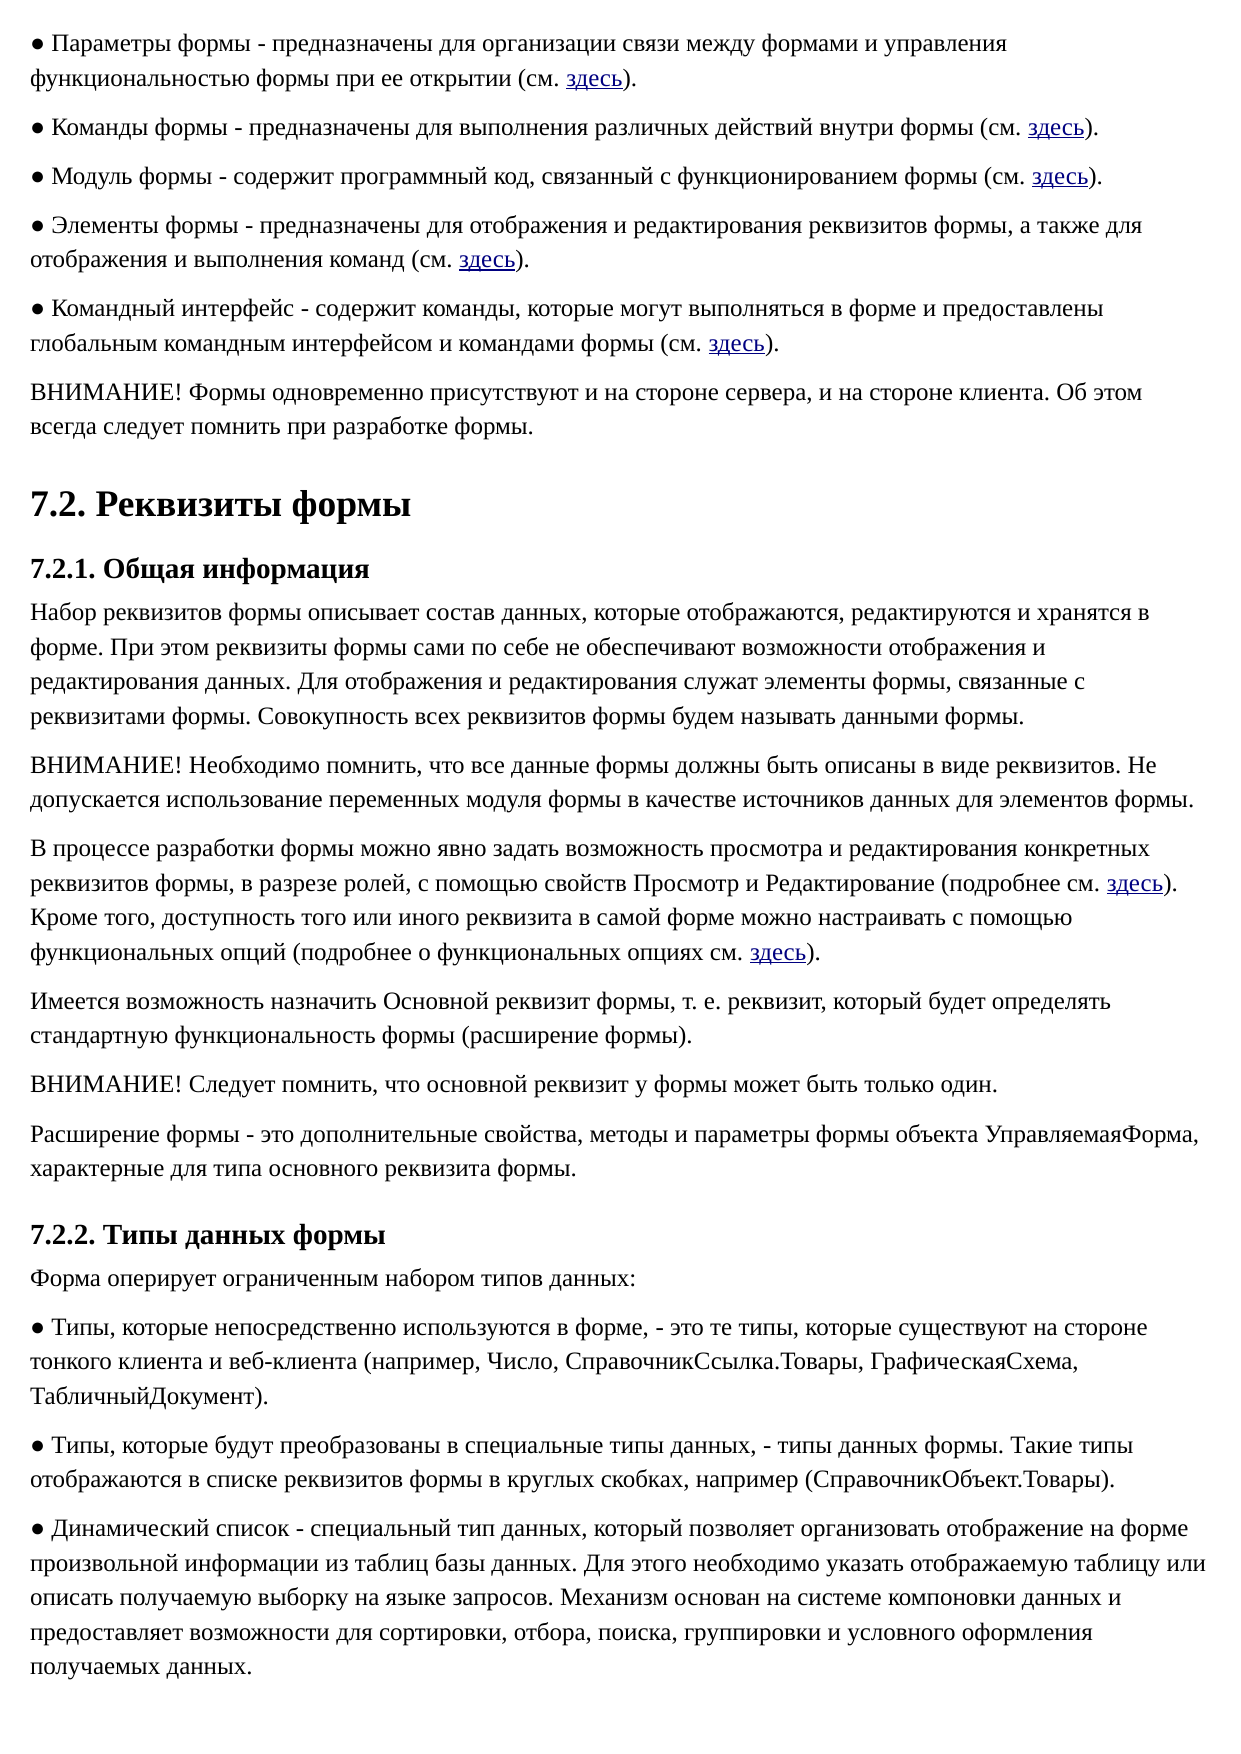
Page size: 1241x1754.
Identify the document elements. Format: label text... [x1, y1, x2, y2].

text ВНИМАНИЕ! Следует помнить, что основной реквизит у формы может быть только один. [30, 1069, 1211, 1098]
text ● Динамический список ‑ специальный тип данных, который позволяет организовать отображение на форме произвольной информации из таблиц базы данных. Для этого необходимо указать отображаемую таблицу или описать получаемую выборку на языке запросов. Механизм основан на системе компоновки данных и предоставляет возможности для сортировки, отбора, поиска, группировки и условного оформления получаемых данных. [30, 1513, 1211, 1680]
text ● Командный интерфейс ‑ содержит команды, которые могут выполняться в форме и предоставлены глобальным командным интерфейсом и командами формы (см. здесь). [30, 293, 1211, 357]
subtitle 7.2.1. Общая информация [30, 551, 1211, 585]
subtitle 7.2. Реквизиты формы [30, 481, 1211, 524]
text ● Модуль формы ‑ содержит программный код, связанный с функционированием формы (см. здесь). [30, 161, 1211, 189]
text ● Типы, которые непосредственно используются в форме, ‑ это те типы, которые существуют на стороне тонкого клиента и веб-клиента (например, Число, СправочникСсылка.Товары, ГрафическаяСхема, ТабличныйДокумент). [30, 1312, 1211, 1409]
text Форма оперирует ограниченным набором типов данных: [30, 1263, 1211, 1292]
text ● Элементы формы ‑ предназначены для отображения и редактирования реквизитов формы, а также для отображения и выполнения команд (см. здесь). [30, 210, 1211, 273]
text ВНИМАНИЕ! Формы одновременно присутствуют и на стороне сервера, и на стороне клиента. Об этом всегда следует помнить при разработке формы. [30, 377, 1211, 440]
text Имеется возможность назначить Основной реквизит формы, т. е. реквизит, который будет определять стандартную функциональность формы (расширение формы). [30, 986, 1211, 1049]
text В процессе разработки формы можно явно задать возможность просмотра и редактирования конкретных реквизитов формы, в разрезе ролей, с помощью свойств Просмотр и Редактирование (подробнее см. здесь). Кроме того, доступность того или иного реквизита в самой форме можно настраивать с помощью функциональных опций (подробнее о функциональных опциях см. здесь). [30, 833, 1211, 966]
text ● Параметры формы ‑ предназначены для организации связи между формами и управления функциональностью формы при ее открытии (см. здесь). [30, 28, 1211, 91]
text Набор реквизитов формы описывает состав данных, которые отображаются, редактируются и хранятся в форме. При этом реквизиты формы сами по себе не обеспечивают возможности отображения и редактирования данных. Для отображения и редактирования служат элементы формы, связанные с реквизитами формы. Совокупность всех реквизитов формы будем называть данными формы. [30, 597, 1211, 730]
text ● Типы, которые будут преобразованы в специальные типы данных, ‑ типы данных формы. Такие типы отображаются в списке реквизитов формы в круглых скобках, например (СправочникОбъект.Товары). [30, 1430, 1211, 1493]
text Расширение формы ‑ это дополнительные свойства, методы и параметры формы объекта УправляемаяФорма, характерные для типа основного реквизита формы. [30, 1119, 1211, 1182]
subtitle 7.2.2. Типы данных формы [30, 1217, 1211, 1250]
text ● Команды формы ‑ предназначены для выполнения различных действий внутри формы (см. здесь). [30, 112, 1211, 140]
text ВНИМАНИЕ! Необходимо помнить, что все данные формы должны быть описаны в виде реквизитов. Не допускается использование переменных модуля формы в качестве источников данных для элементов формы. [30, 750, 1211, 813]
